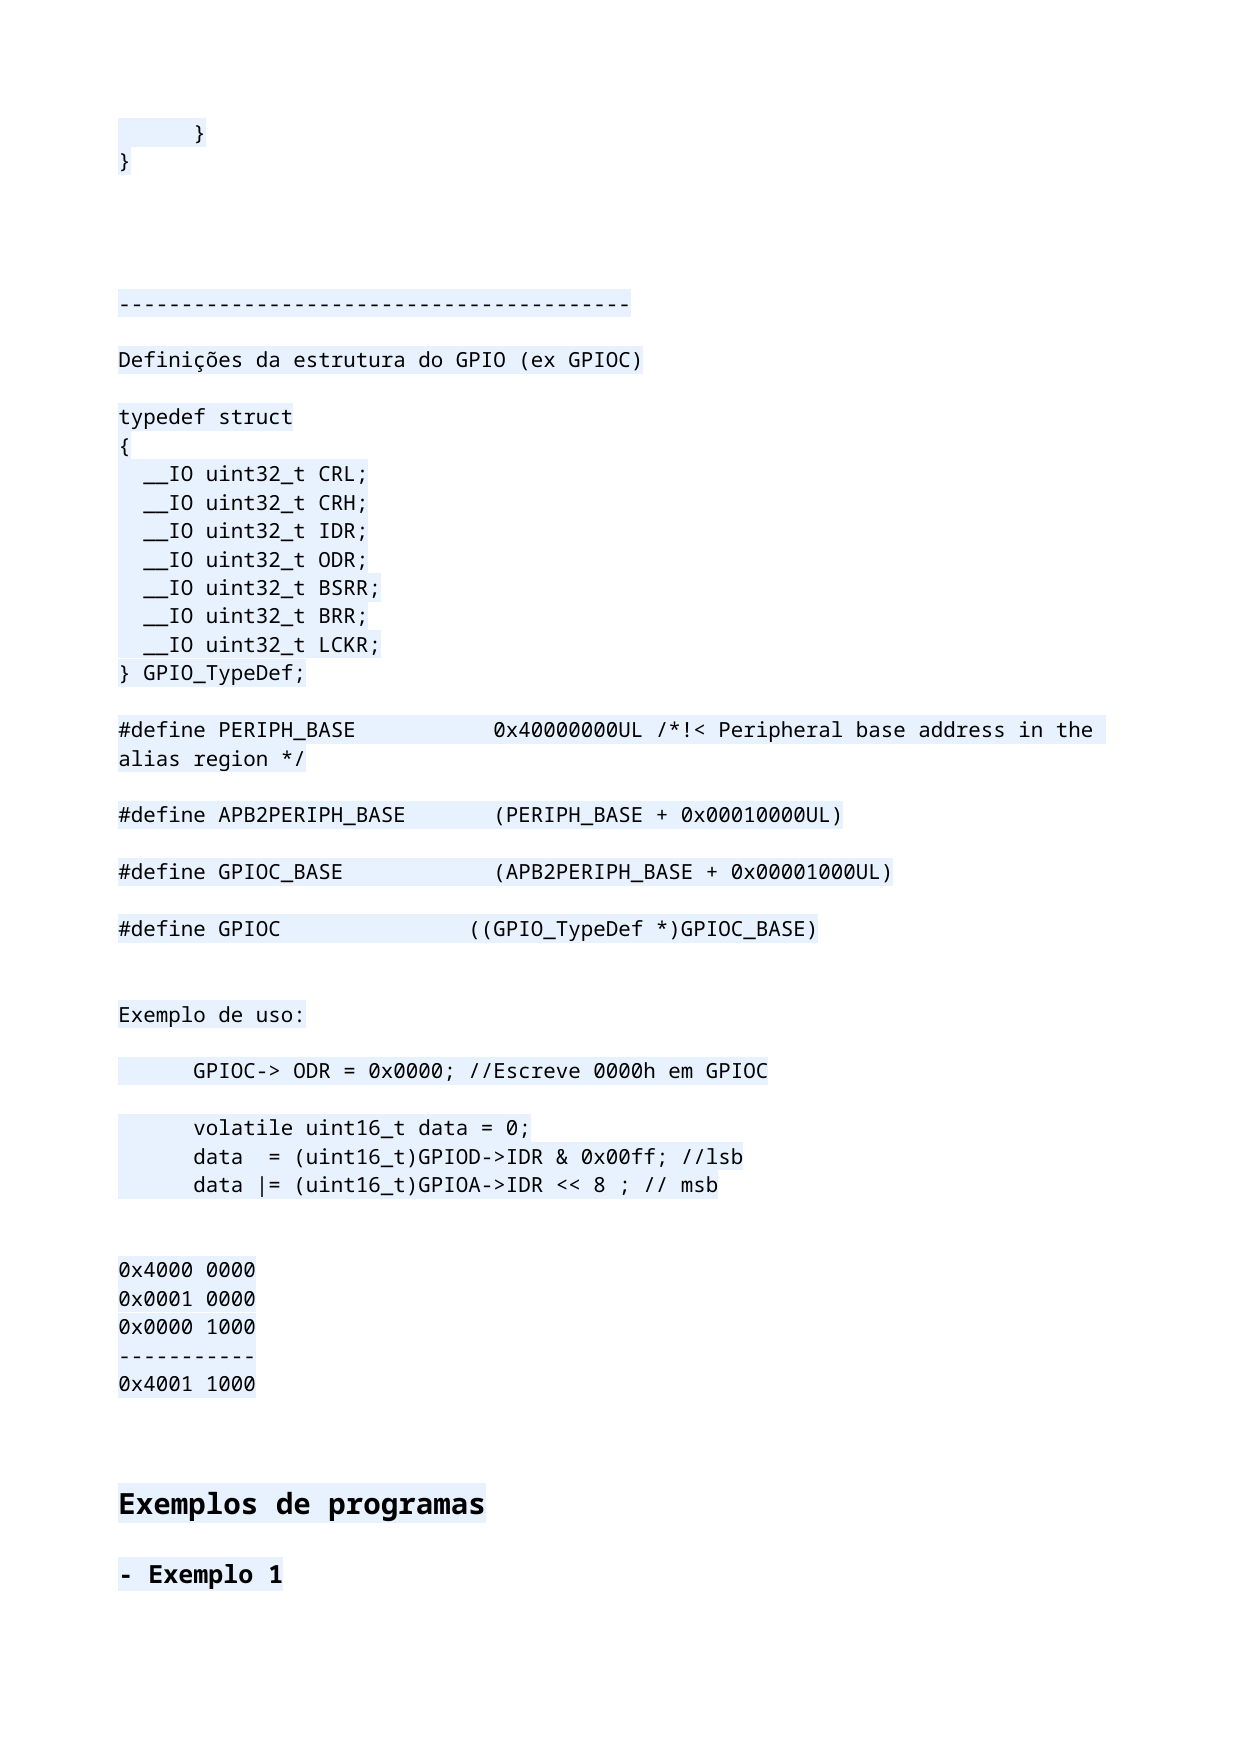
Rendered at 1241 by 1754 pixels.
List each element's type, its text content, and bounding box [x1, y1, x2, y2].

text } [118, 118, 1122, 147]
text 0x4001 1000 [118, 1369, 1122, 1398]
text GPIOC-> ODR = 0x0000; //Escreve 0000h em GPIOC [118, 1057, 1122, 1085]
text #define GPIOC ((GPIO_TypeDef *)GPIOC_BASE) [118, 914, 1122, 943]
text typedef struct [118, 402, 1122, 431]
text 0x0001 0000 [118, 1284, 1122, 1312]
text #define GPIOC_BASE (APB2PERIPH_BASE + 0x00001000UL) [118, 857, 1122, 886]
text Exemplo de uso: [118, 1000, 1122, 1028]
text ----------------------------------------- [118, 289, 1122, 317]
text __IO uint32_t IDR; [118, 516, 1122, 545]
text data |= (uint16_t)GPIOA->IDR << 8 ; // msb [118, 1170, 1122, 1199]
text Definições da estrutura do GPIO (ex GPIOC) [118, 346, 1122, 374]
text __IO uint32_t ODR; [118, 545, 1122, 573]
text #define APB2PERIPH_BASE (PERIPH_BASE + 0x00010000UL) [118, 801, 1122, 829]
text - Exemplo 1 [118, 1557, 1122, 1591]
text Exemplos de programas [118, 1483, 1122, 1523]
text 0x4000 0000 [118, 1256, 1122, 1284]
text #define PERIPH_BASE 0x40000000UL /*!< Peripheral base address in the alias region */ [118, 715, 1122, 772]
text __IO uint32_t LCKR; [118, 630, 1122, 658]
text data = (uint16_t)GPIOD->IDR & 0x00ff; //lsb [118, 1142, 1122, 1170]
text __IO uint32_t CRH; [118, 488, 1122, 516]
text { [118, 431, 1122, 459]
text } [118, 147, 1122, 175]
text } GPIO_TypeDef; [118, 658, 1122, 687]
text __IO uint32_t BSRR; [118, 573, 1122, 602]
text __IO uint32_t BRR; [118, 602, 1122, 630]
text 0x0000 1000 [118, 1312, 1122, 1341]
text ----------- [118, 1341, 1122, 1369]
text __IO uint32_t CRL; [118, 459, 1122, 488]
text volatile uint16_t data = 0; [118, 1113, 1122, 1142]
